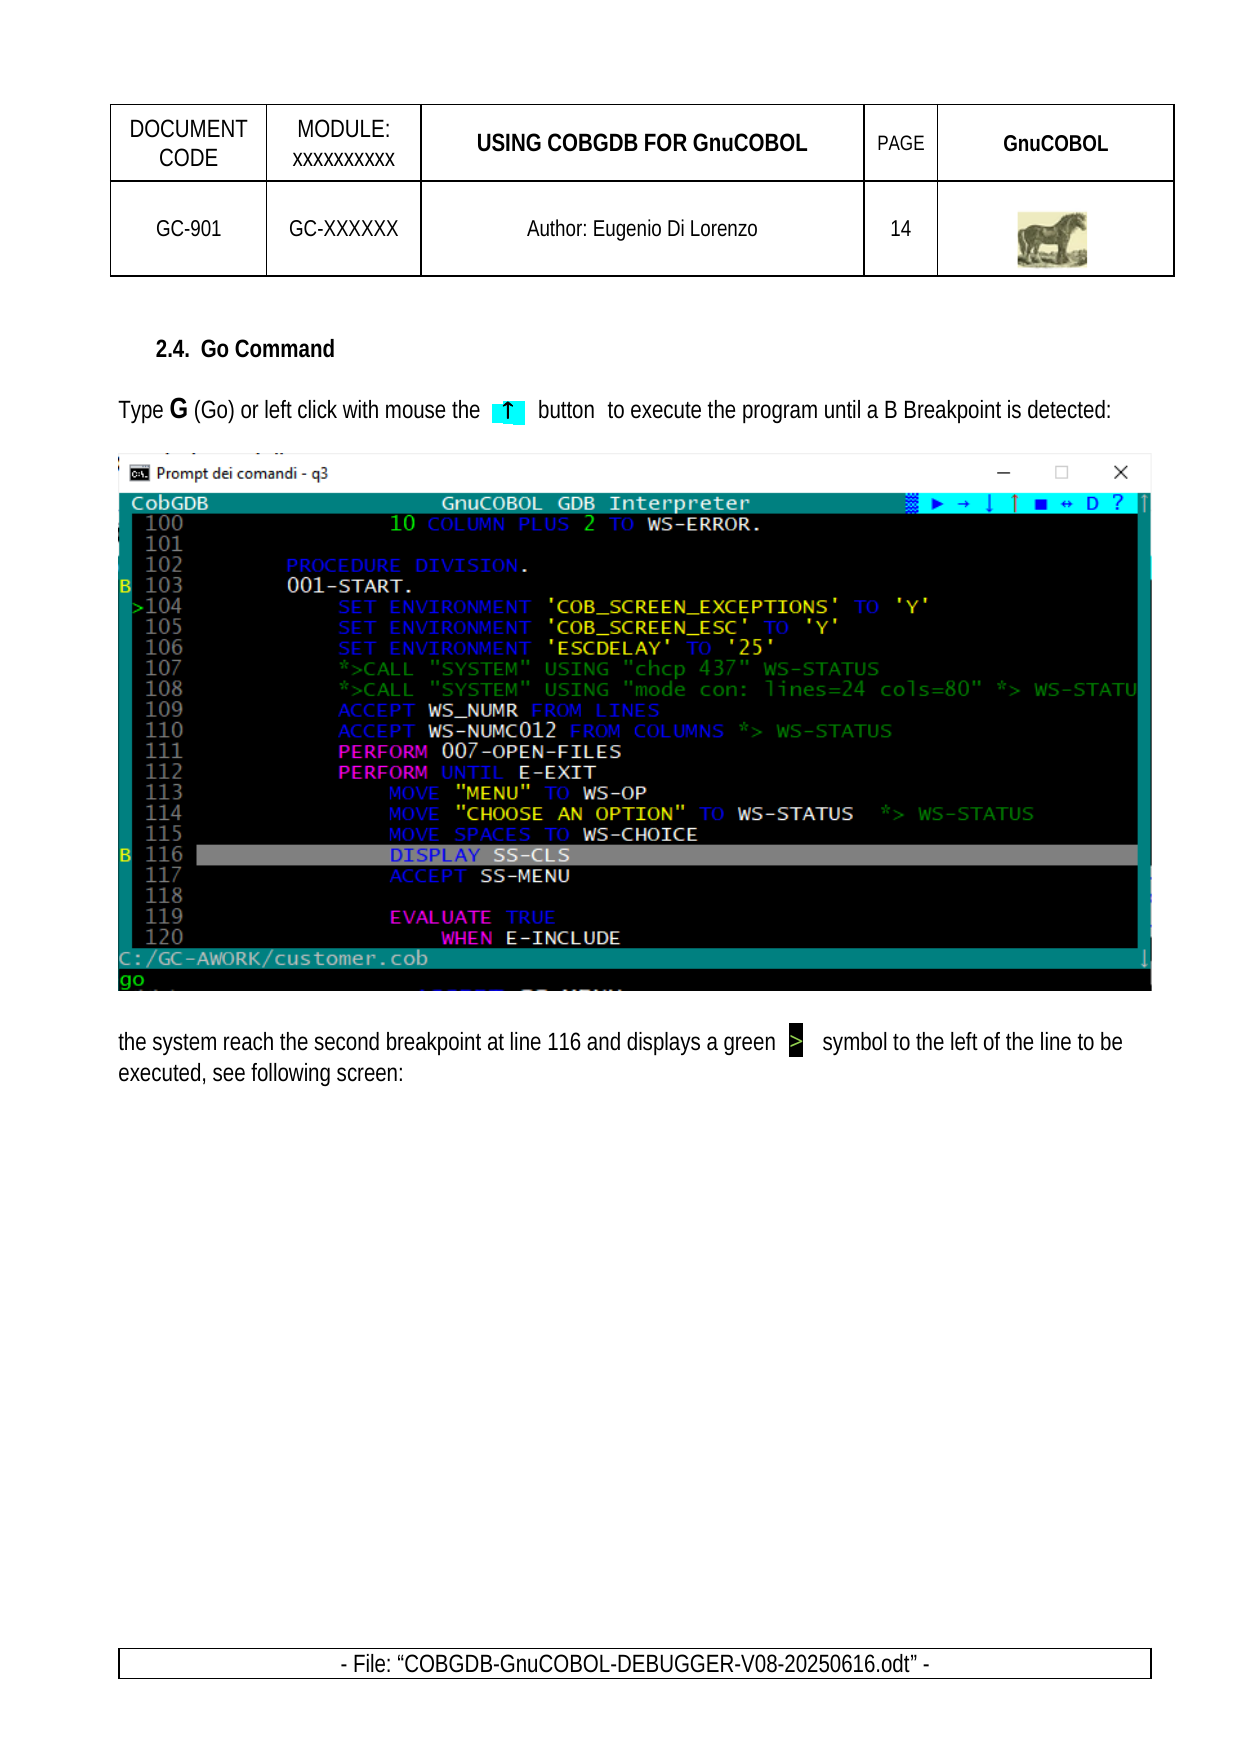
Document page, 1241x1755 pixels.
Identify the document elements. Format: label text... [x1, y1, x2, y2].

subtitle Go Command [156, 334, 1152, 362]
text the system reach the second breakpoint at line 116 and displays a green > symbol to the left of the line to be executed, see following screen: [118, 1019, 1152, 1087]
text Type G (Go) or left click with mouse the  button to execute the program until a B Breakpoint is detected: [118, 391, 1152, 425]
